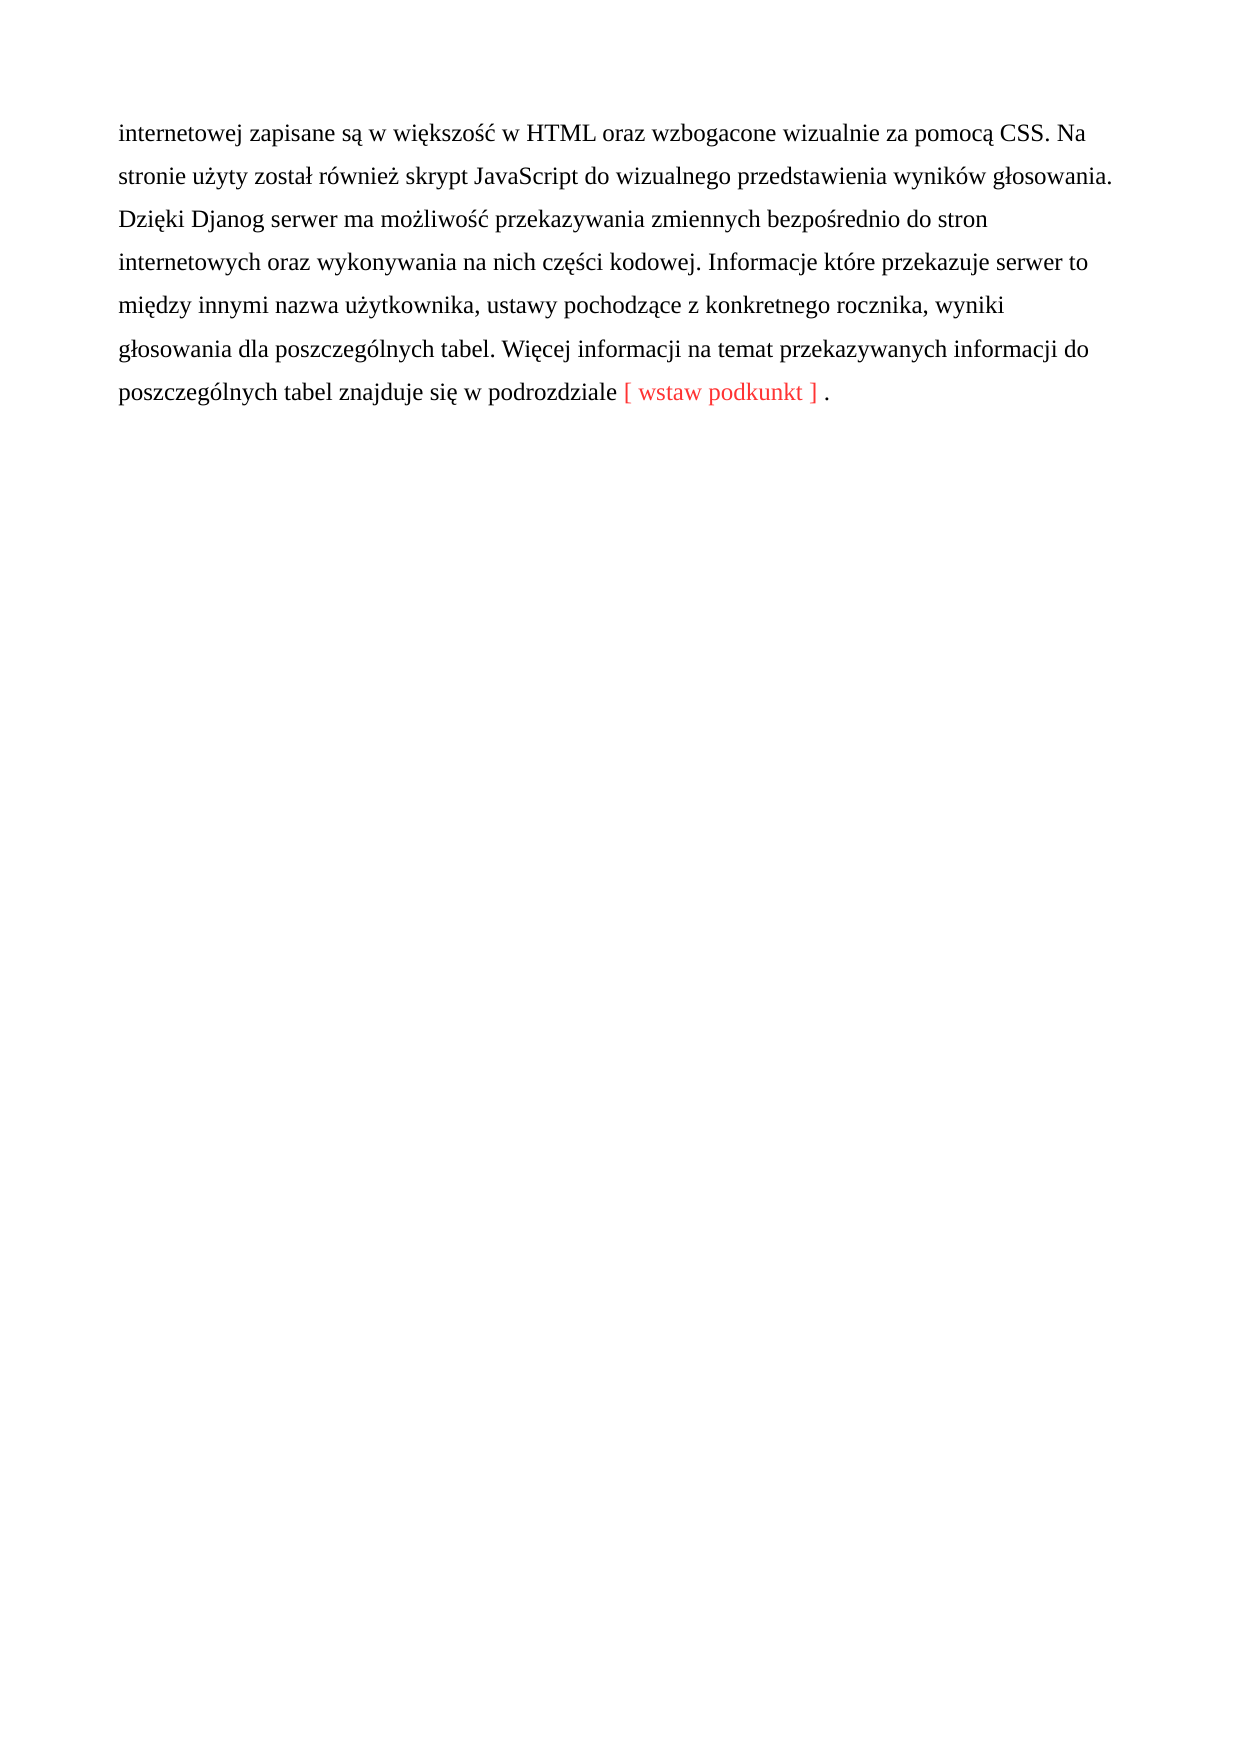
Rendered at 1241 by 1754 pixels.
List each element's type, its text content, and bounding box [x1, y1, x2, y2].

text internetowej zapisane są w większość w HTML oraz wzbogacone wizualnie za pomocą CSS. Na stronie użyty został również skrypt JavaScript do wizualnego przedstawienia wyników głosowania. Dzięki Djanog serwer ma możliwość przekazywania zmiennych bezpośrednio do stron internetowych oraz wykonywania na nich części kodowej. Informacje które przekazuje serwer to między innymi nazwa użytkownika, ustawy pochodzące z konkretnego rocznika, wyniki głosowania dla poszczególnych tabel. Więcej informacji na temat przekazywanych informacji do poszczególnych tabel znajduje się w podrozdziale [ wstaw podkunkt ] . [118, 118, 1122, 406]
